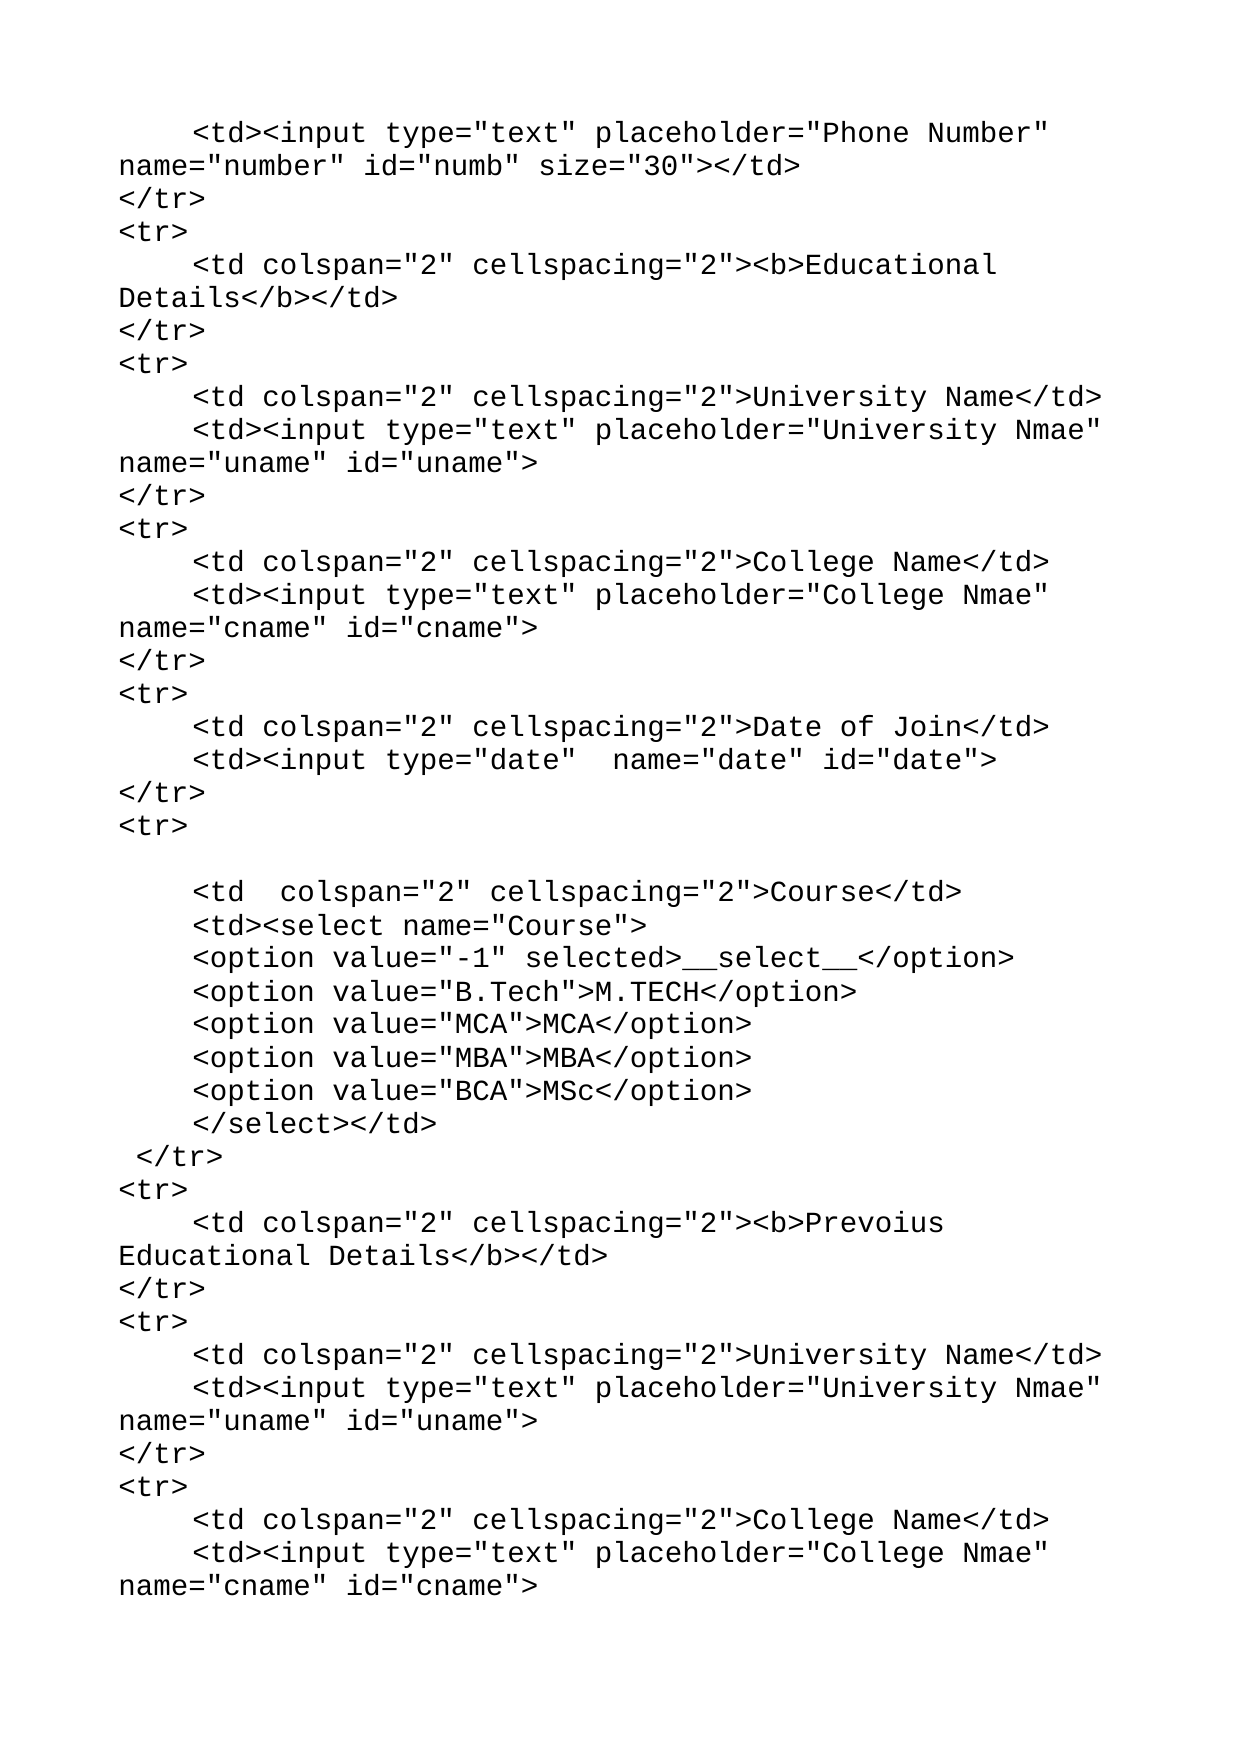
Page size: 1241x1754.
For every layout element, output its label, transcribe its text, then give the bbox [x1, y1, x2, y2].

text <tr> [118, 1175, 1122, 1208]
text <tr> [118, 349, 1122, 382]
text <option value="MCA">MCA</option> [118, 1010, 1122, 1043]
text <tr> [118, 217, 1122, 250]
text <td colspan="2" cellspacing="2">Date of Join</td> [118, 712, 1122, 746]
text <tr> [118, 679, 1122, 712]
text <tr> [118, 812, 1122, 844]
text <td><select name="Course"> [118, 911, 1122, 944]
text <option value="MBA">MBA</option> [118, 1043, 1122, 1076]
text <td colspan="2" cellspacing="2">Course</td> [118, 878, 1122, 911]
text <td colspan="2" cellspacing="2">University Name</td> [118, 1340, 1122, 1373]
text </tr> [118, 481, 1122, 514]
text </tr> [118, 778, 1122, 812]
text <tr> [118, 1307, 1122, 1340]
text <td colspan="2" cellspacing="2">College Name</td> [118, 547, 1122, 580]
text <td><input type="text" placeholder="College Nmae" name="cname" id="cname"> [118, 1538, 1122, 1604]
text </tr> [118, 1142, 1122, 1175]
text <td><input type="text" placeholder="College Nmae" name="cname" id="cname"> [118, 580, 1122, 646]
text <td><input type="date" name="date" id="date"> [118, 746, 1122, 778]
text </tr> [118, 646, 1122, 679]
text </tr> [118, 1274, 1122, 1307]
text <option value="-1" selected>__select__</option> [118, 944, 1122, 977]
text <option value="BCA">MSc</option> [118, 1076, 1122, 1109]
text <td colspan="2" cellspacing="2"><b>Prevoius Educational Details</b></td> [118, 1208, 1122, 1274]
text </tr> [118, 1439, 1122, 1472]
text <td colspan="2" cellspacing="2">University Name</td> [118, 382, 1122, 415]
text <tr> [118, 1472, 1122, 1505]
text <tr> [118, 514, 1122, 547]
text <option value="B.Tech">M.TECH</option> [118, 977, 1122, 1010]
text </select></td> [118, 1109, 1122, 1142]
text <td><input type="text" placeholder="University Nmae" name="uname" id="uname"> [118, 415, 1122, 481]
text <td colspan="2" cellspacing="2">College Name</td> [118, 1505, 1122, 1538]
text <td><input type="text" placeholder="Phone Number" name="number" id="numb" size="30"></td> [118, 118, 1122, 184]
text <td><input type="text" placeholder="University Nmae" name="uname" id="uname"> [118, 1373, 1122, 1439]
text <td colspan="2" cellspacing="2"><b>Educational Details</b></td> [118, 250, 1122, 316]
text </tr> [118, 184, 1122, 217]
text </tr> [118, 316, 1122, 349]
